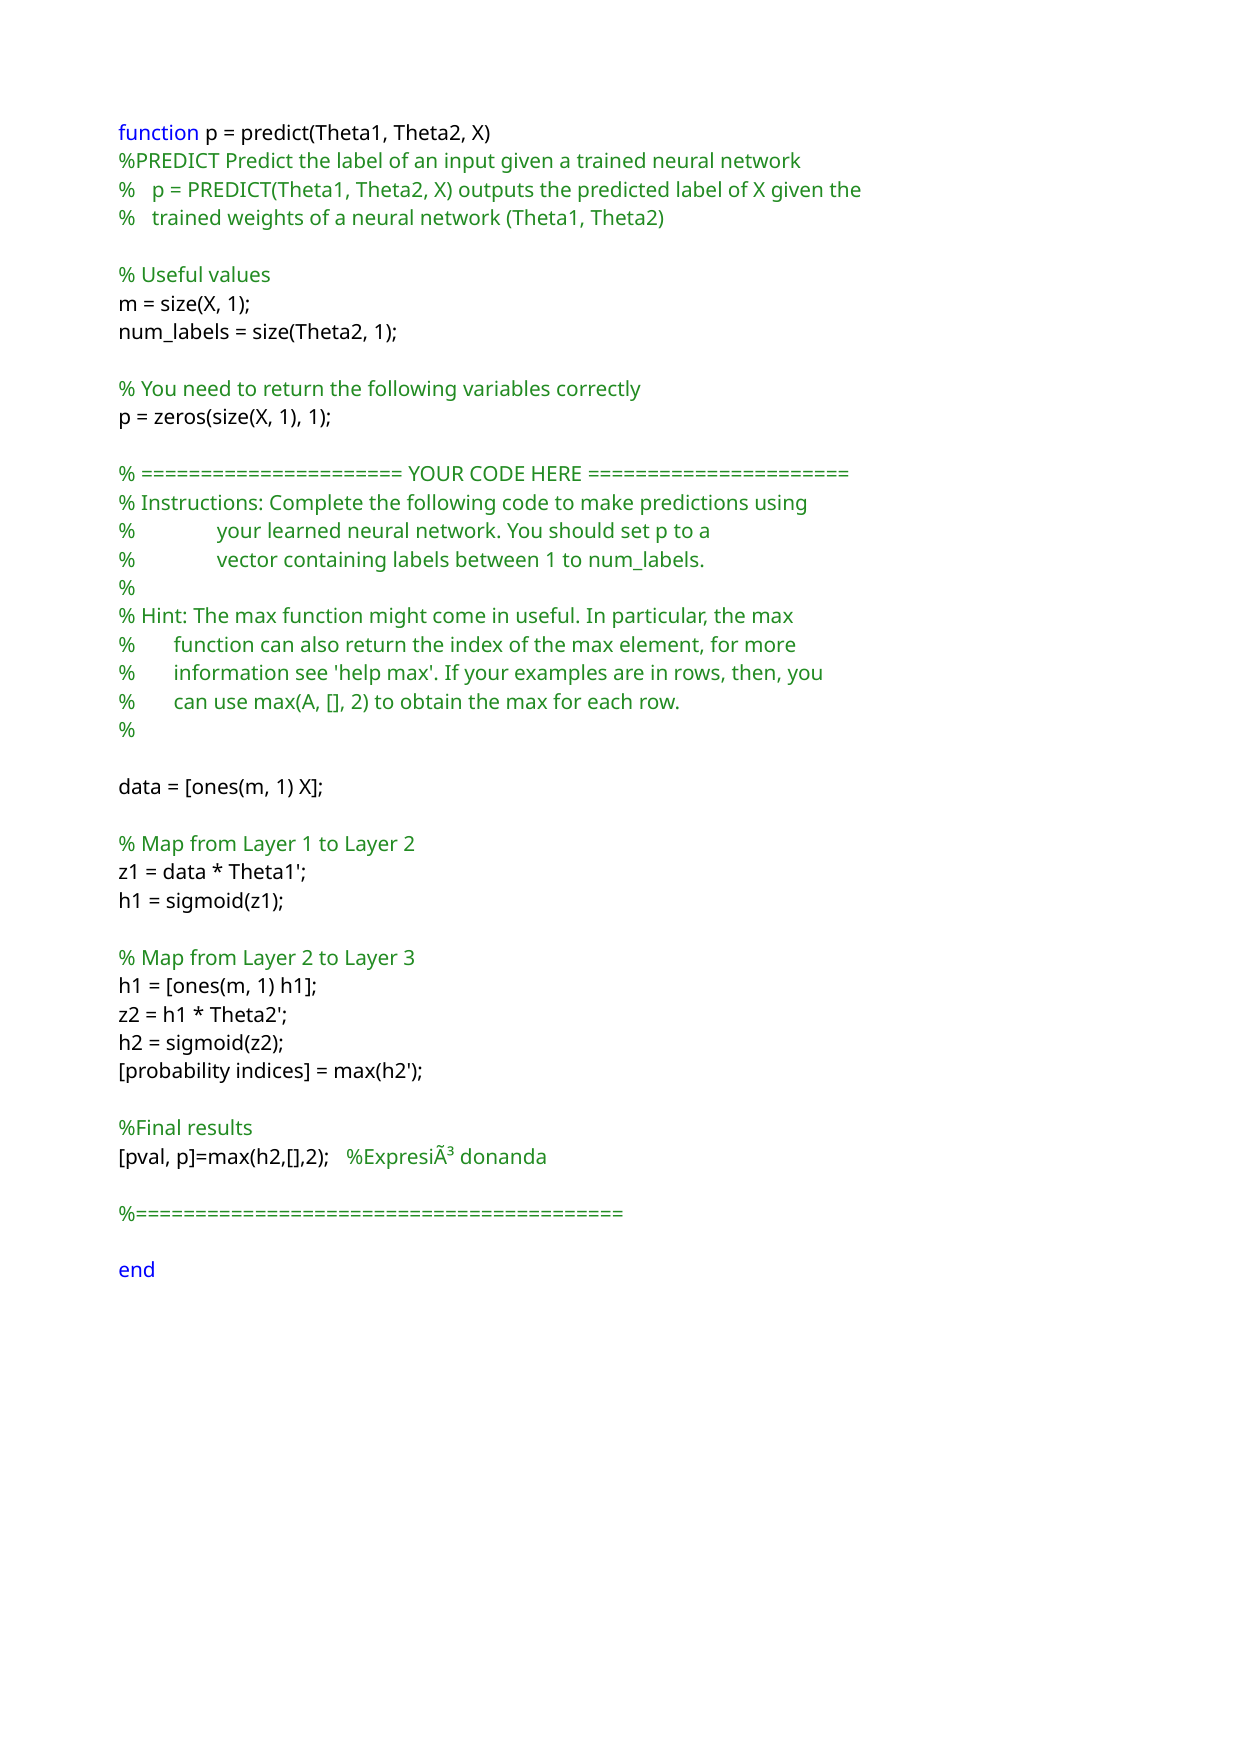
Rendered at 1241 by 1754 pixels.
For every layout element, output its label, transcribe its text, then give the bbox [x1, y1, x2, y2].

text % vector containing labels between 1 to num_labels. [118, 545, 1122, 573]
text [pval, p]=max(h2,[],2); %ExpresiÃ³ donanda [118, 1142, 1122, 1170]
text % Map from Layer 1 to Layer 2 [118, 829, 1122, 857]
text % trained weights of a neural network (Theta1, Theta2) [118, 203, 1122, 232]
text % Map from Layer 2 to Layer 3 [118, 943, 1122, 971]
text z1 = data * Theta1'; [118, 857, 1122, 886]
text [probability indices] = max(h2'); [118, 1057, 1122, 1085]
text % p = PREDICT(Theta1, Theta2, X) outputs the predicted label of X given the [118, 175, 1122, 203]
text % [118, 715, 1122, 744]
text h1 = sigmoid(z1); [118, 886, 1122, 914]
text h1 = [ones(m, 1) h1]; [118, 971, 1122, 1000]
text function p = predict(Theta1, Theta2, X) [118, 118, 1122, 147]
text data = [ones(m, 1) X]; [118, 772, 1122, 801]
text % Hint: The max function might come in useful. In particular, the max [118, 602, 1122, 630]
text % information see 'help max'. If your examples are in rows, then, you [118, 658, 1122, 687]
text %PREDICT Predict the label of an input given a trained neural network [118, 147, 1122, 175]
text z2 = h1 * Theta2'; [118, 1000, 1122, 1028]
text % Useful values [118, 260, 1122, 289]
text num_labels = size(Theta2, 1); [118, 317, 1122, 346]
text p = zeros(size(X, 1), 1); [118, 402, 1122, 431]
text % can use max(A, [], 2) to obtain the max for each row. [118, 687, 1122, 715]
text % ====================== YOUR CODE HERE ====================== [118, 459, 1122, 488]
text % You need to return the following variables correctly [118, 374, 1122, 402]
text % your learned neural network. You should set p to a [118, 516, 1122, 545]
text end [118, 1256, 1122, 1284]
text % function can also return the index of the max element, for more [118, 630, 1122, 658]
text % Instructions: Complete the following code to make predictions using [118, 488, 1122, 516]
text %Final results [118, 1113, 1122, 1142]
text %========================================= [118, 1199, 1122, 1227]
text h2 = sigmoid(z2); [118, 1028, 1122, 1057]
text m = size(X, 1); [118, 289, 1122, 317]
text % [118, 573, 1122, 602]
